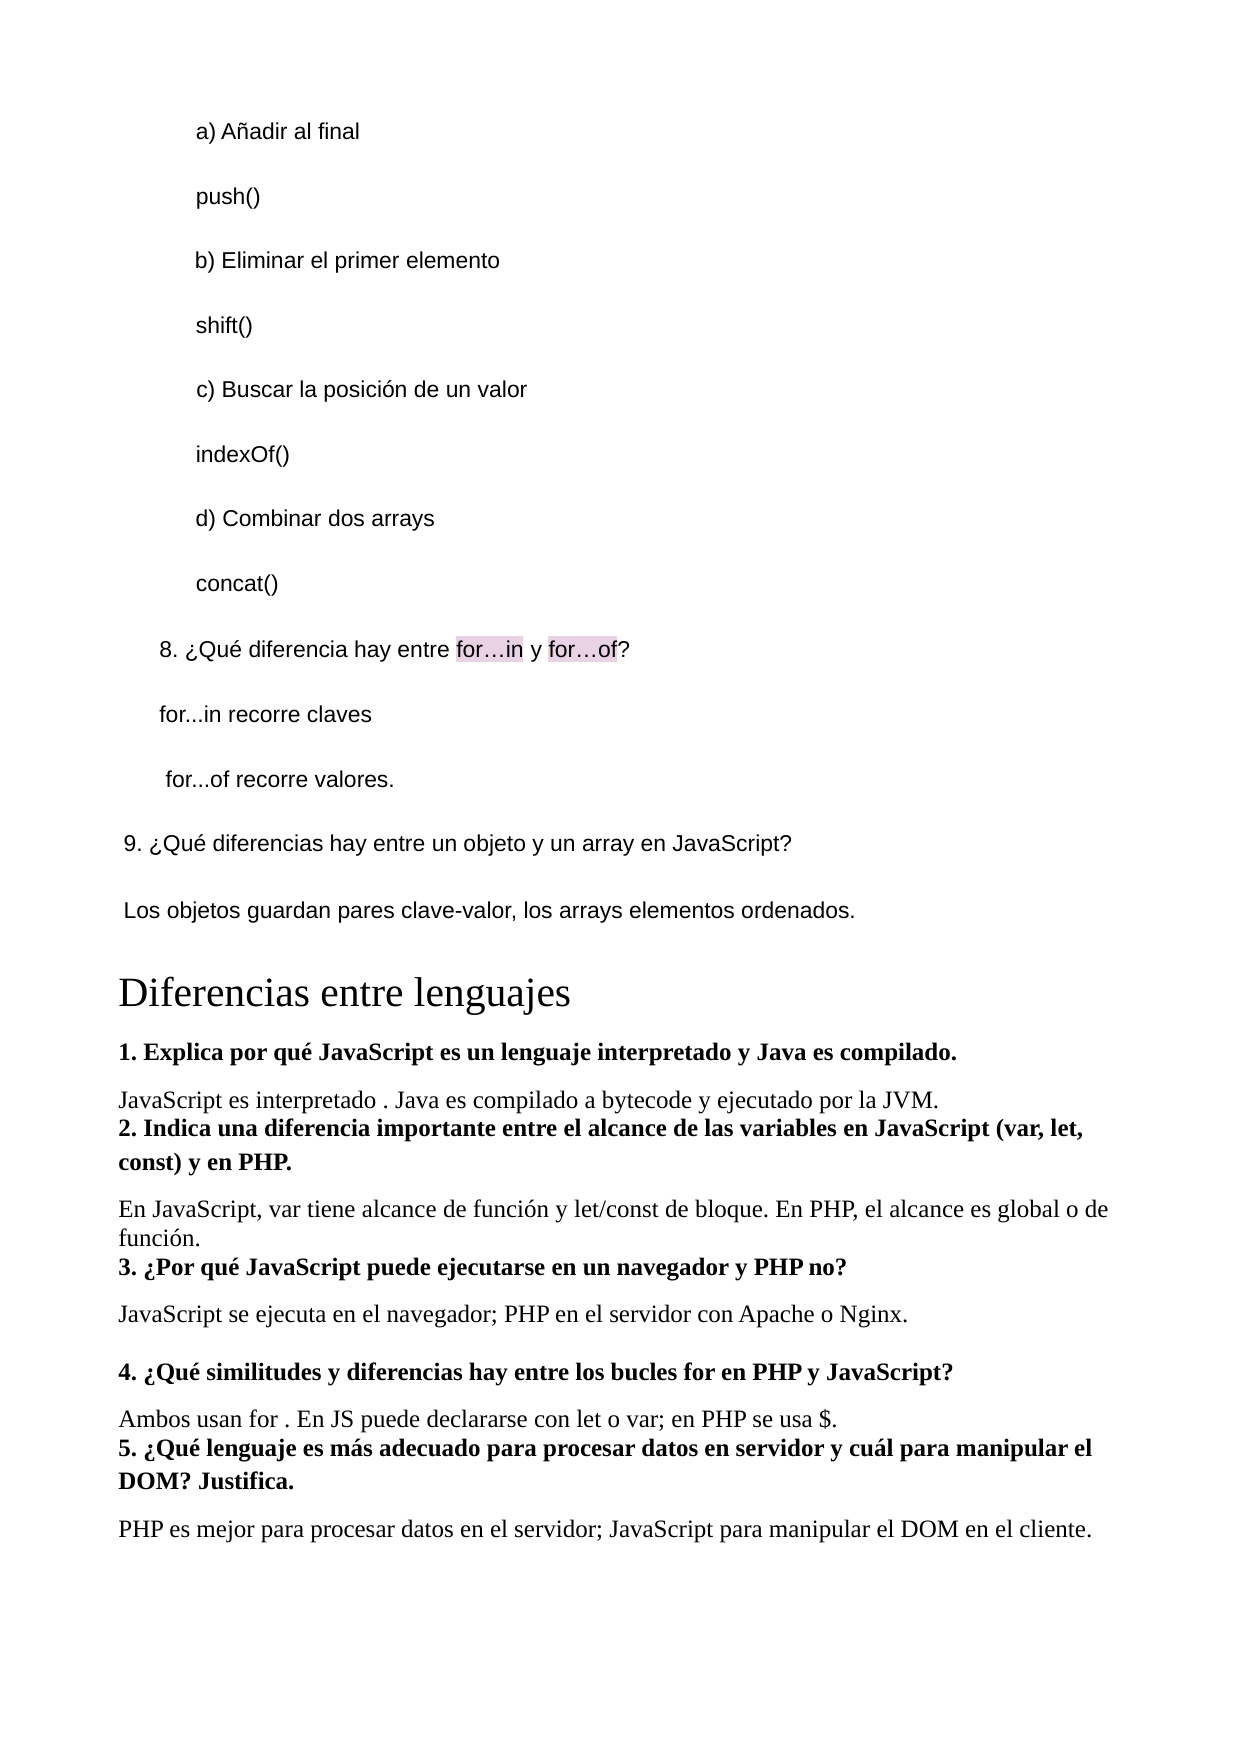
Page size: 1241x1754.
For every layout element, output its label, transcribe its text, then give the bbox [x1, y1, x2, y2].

text indexOf() [196, 441, 1122, 467]
text 5. ¿Qué lenguaje es más adecuado para procesar datos en servidor y cuál para manipular el DOM? Justifica. [118, 1433, 1122, 1495]
text c) Buscar la posición de un valor [196, 376, 1122, 402]
text 3. ¿Por qué JavaScript puede ejecutarse en un navegador y PHP no? [118, 1252, 1122, 1280]
text concat() [196, 569, 1122, 596]
text for...in recorre claves [159, 701, 1122, 728]
text En JavaScript, var tiene alcance de función y let/const de bloque. En PHP, el alcance es global o de función. [118, 1194, 1122, 1252]
text 9. ¿Qué diferencias hay entre un objeto y un array en JavaScript? [123, 830, 963, 857]
text push() [196, 183, 1122, 209]
text for...of recorre valores. [159, 766, 1122, 792]
text PHP es mejor para procesar datos en el servidor; JavaScript para manipular el DOM en el cliente. [118, 1514, 1122, 1542]
text a) Añadir al final [196, 118, 1122, 144]
text shift() [196, 312, 1122, 338]
text JavaScript es interpretado . Java es compilado a bytecode y ejecutado por la JVM. [118, 1085, 1122, 1113]
text 4. ¿Qué similitudes y diferencias hay entre los bucles for en PHP y JavaScript? [118, 1357, 1122, 1386]
text 2. Indica una diferencia importante entre el alcance de las variables en JavaScript (var, let, const) y en PHP. [118, 1113, 1122, 1175]
text Diferencias entre lenguajes [118, 932, 1122, 1015]
text Los objetos guardan pares clave-valor, los arrays elementos ordenados. [123, 897, 963, 924]
text d) Combinar dos arrays [195, 505, 1122, 531]
text b) Eliminar el primer elemento [194, 247, 1122, 273]
text JavaScript se ejecuta en el navegador; PHP en el servidor con Apache o Nginx. [118, 1299, 1122, 1328]
text 8. ¿Qué diferencia hay entre for…in y for…of? [159, 634, 1122, 663]
text Ambos usan for . En JS puede declararse con let o var; en PHP se usa $. [118, 1404, 1122, 1433]
text 1. Explica por qué JavaScript es un lenguaje interpretado y Java es compilado. [118, 1037, 1122, 1066]
